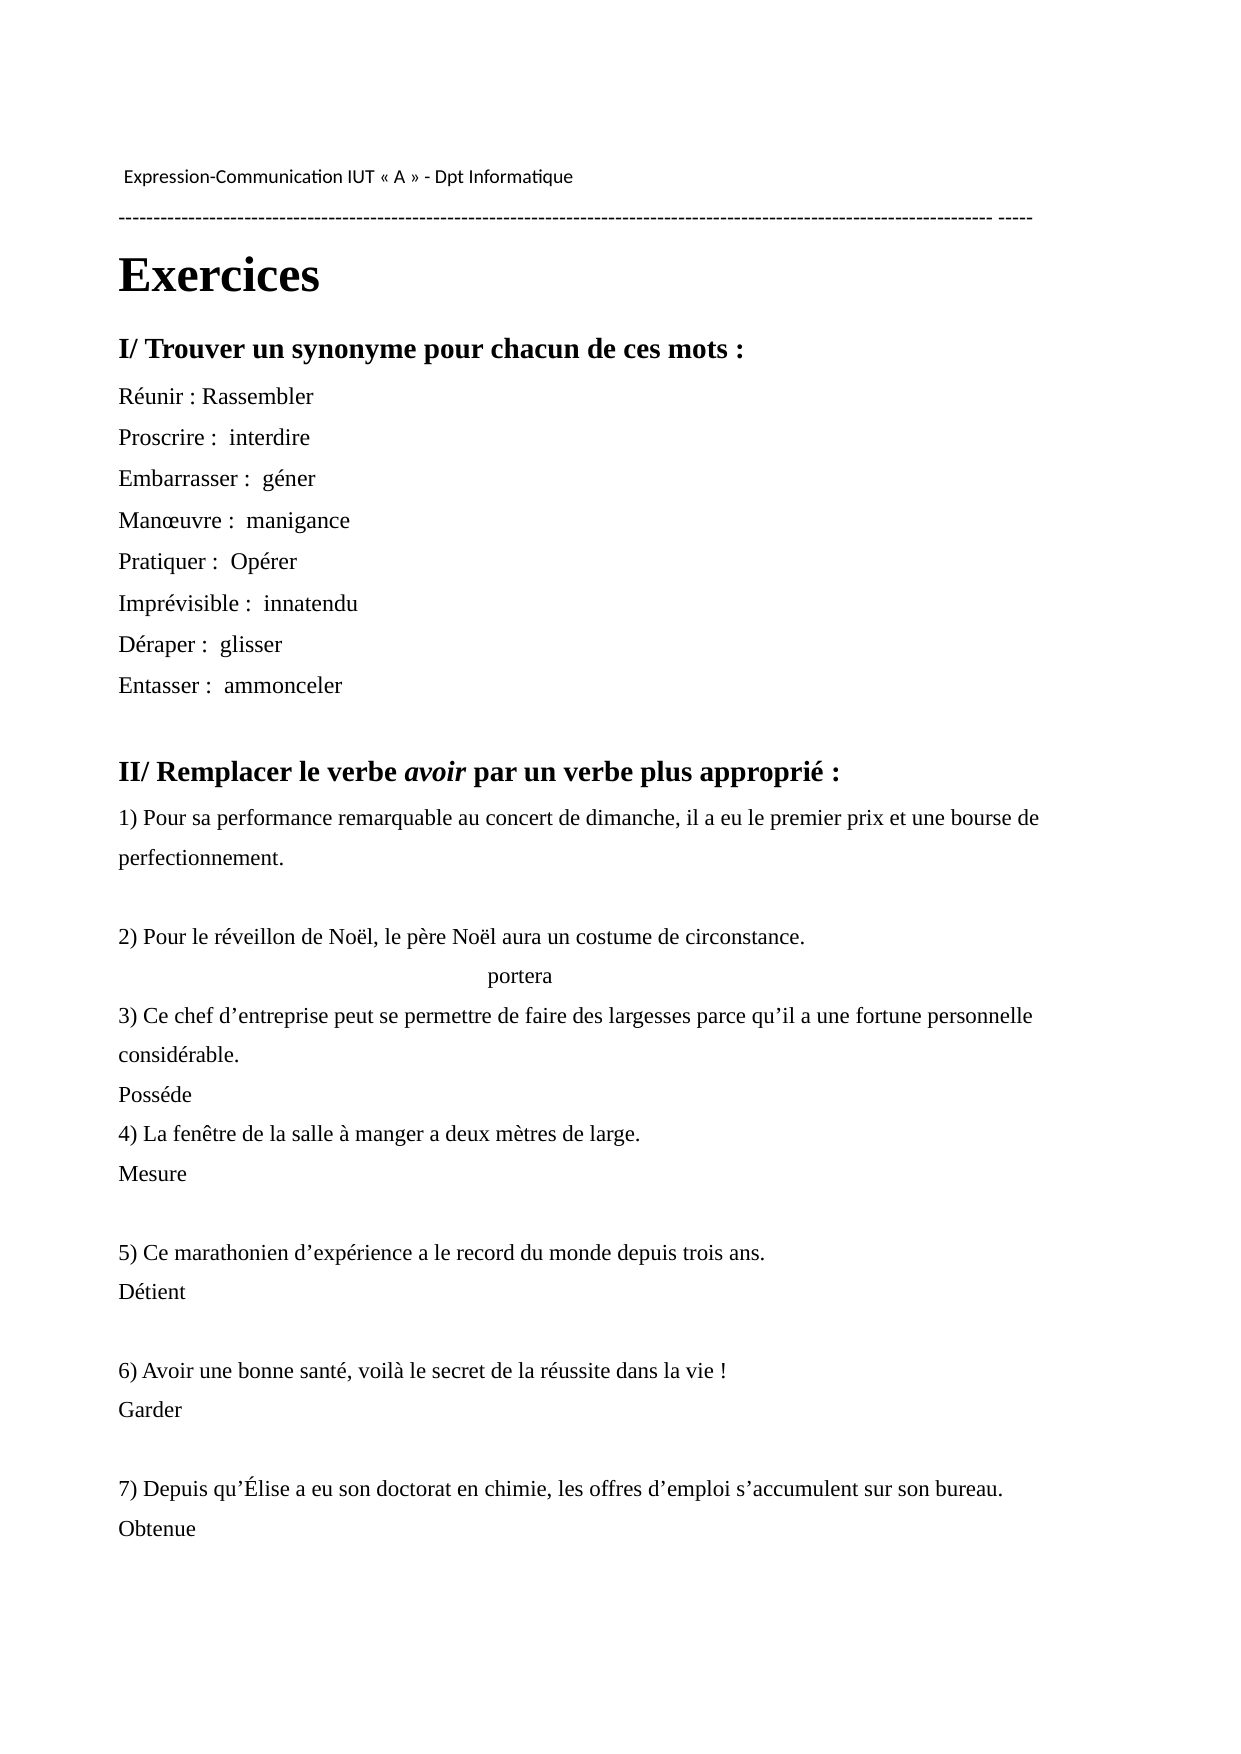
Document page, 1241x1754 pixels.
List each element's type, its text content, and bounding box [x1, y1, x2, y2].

text Pratiquer : Opérer [118, 547, 1122, 575]
text II/ Remplacer le verbe avoir par un verbe plus approprié : [118, 754, 1122, 787]
text 2) Pour le réveillon de Noël, le père Noël aura un costume de circonstance. [118, 923, 1122, 949]
text Obtenue [118, 1515, 1122, 1541]
text portera [118, 962, 1122, 988]
text 4) La fenêtre de la salle à manger a deux mètres de large. [118, 1120, 1122, 1146]
text Détient [118, 1278, 1122, 1304]
text Proscrire : interdire [118, 423, 1122, 451]
text ----------------------------------------------------------------------------------------------------------------------------- ----- [118, 203, 1122, 231]
text I/ Trouver un synonyme pour chacun de ces mots : [118, 331, 1122, 365]
text Posséde [118, 1081, 1122, 1107]
text Exercices [118, 245, 1122, 303]
text Déraper : glisser [118, 630, 1122, 657]
text Réunir : Rassembler [118, 382, 1122, 409]
text Imprévisible : innatendu [118, 588, 1122, 616]
text Entasser : ammonceler [118, 671, 1122, 699]
text Expression-Communication IUT « A » - Dpt Informatique [118, 164, 1122, 188]
text 5) Ce marathonien d’expérience a le record du monde depuis trois ans. [118, 1238, 1122, 1265]
text Manœuvre : manigance [118, 506, 1122, 533]
text Embarrasser : géner [118, 464, 1122, 492]
text 3) Ce chef d’entreprise peut se permettre de faire des largesses parce qu’il a une fortune personnelle considérable. [118, 1002, 1122, 1067]
text 1) Pour sa performance remarquable au concert de dimanche, il a eu le premier prix et une bourse de perfectionnement. [118, 804, 1122, 870]
text Mesure [118, 1159, 1122, 1186]
text 7) Depuis qu’Élise a eu son doctorat en chimie, les offres d’emploi s’accumulent sur son bureau. [118, 1475, 1122, 1502]
text 6) Avoir une bonne santé, voilà le secret de la réussite dans la vie ! [118, 1357, 1122, 1383]
text Garder [118, 1396, 1122, 1423]
